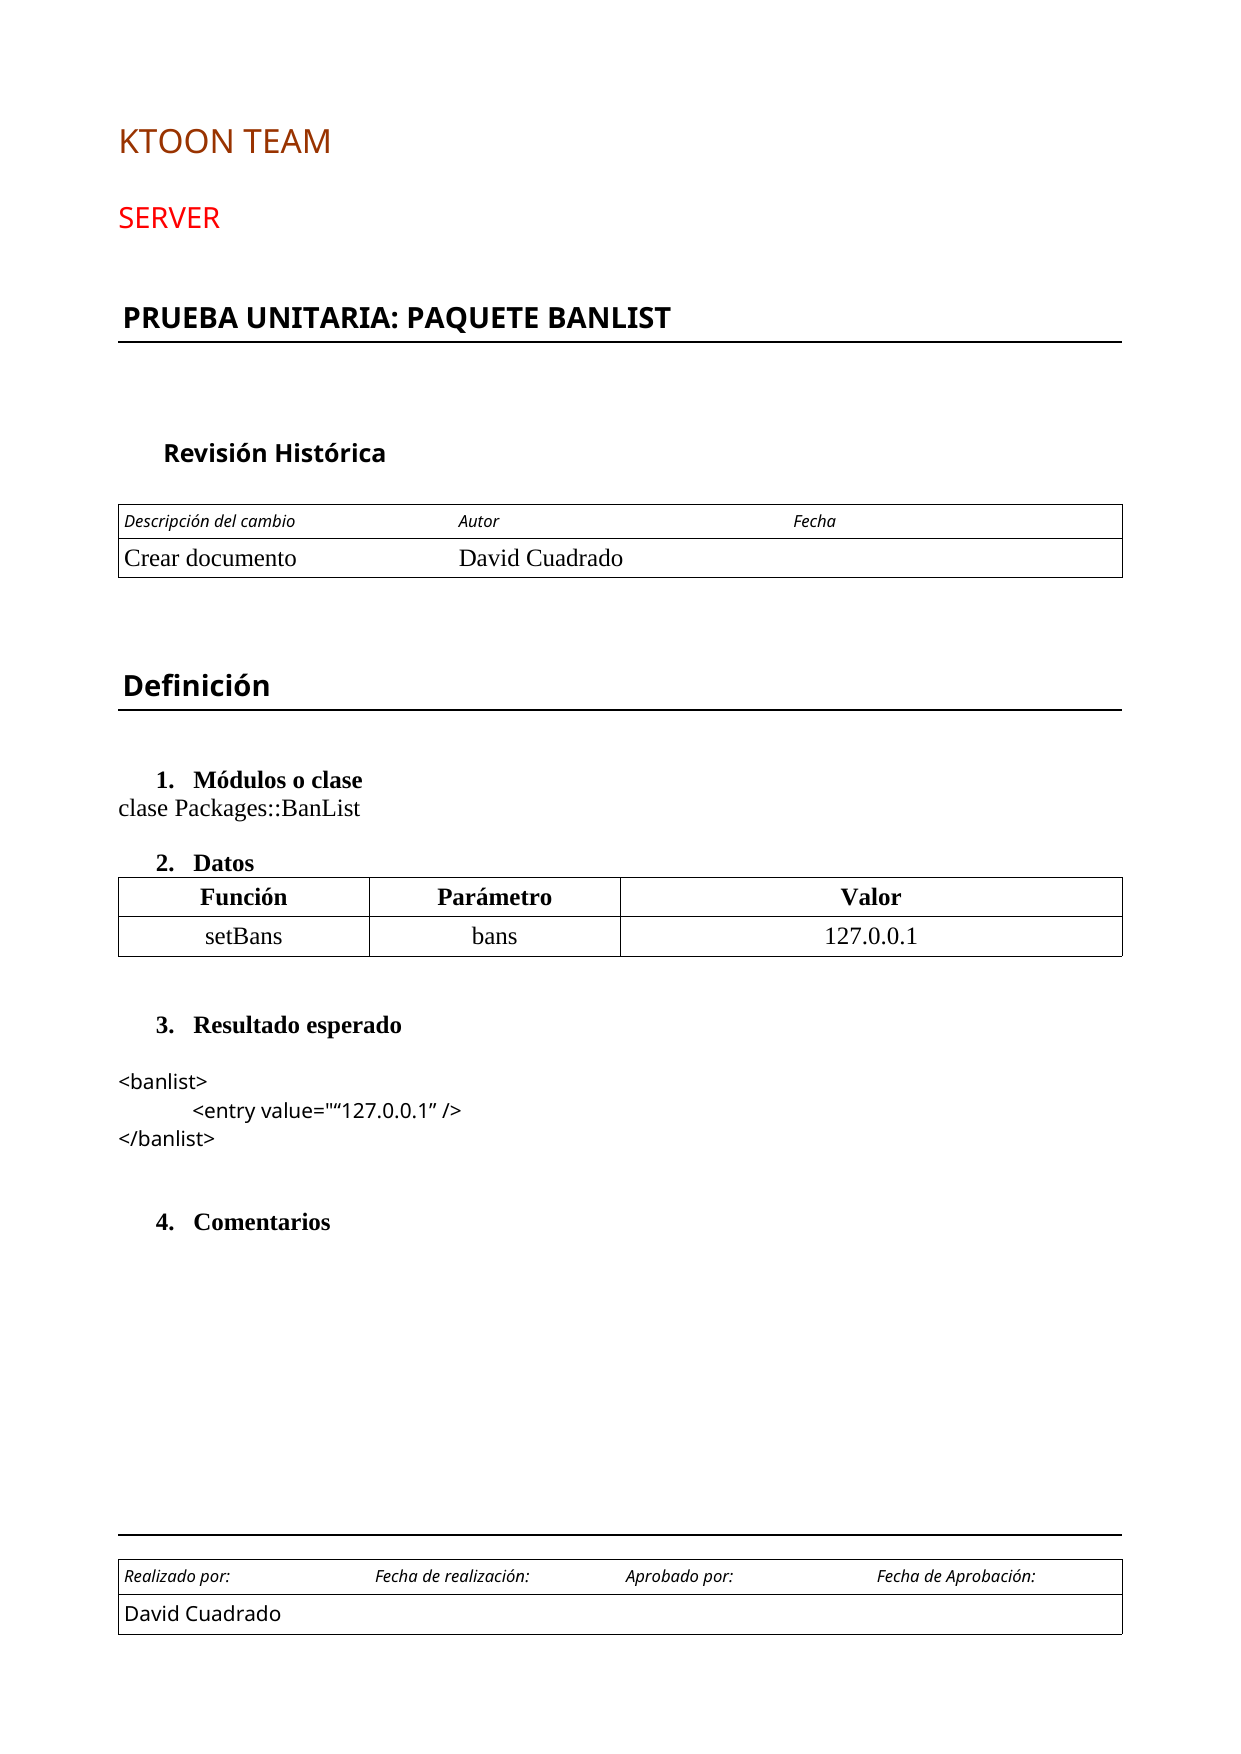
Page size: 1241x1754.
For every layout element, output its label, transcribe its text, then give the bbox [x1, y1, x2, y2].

list Datos [156, 849, 1122, 877]
table_cell [787, 539, 1122, 577]
table_cell 127.0.0.1 [621, 917, 1122, 956]
subtitle Revisión Histórica [118, 436, 1122, 470]
text </banlist> [118, 1124, 1122, 1153]
table_cell [369, 1595, 620, 1633]
text PRUEBA UNITARIA: PAQUETE BANLIST [118, 293, 1122, 341]
table_cell [620, 1595, 871, 1633]
table_cell Crear documento [119, 539, 453, 577]
table_header Fecha de Aprobación: [871, 1560, 1122, 1593]
list Resultado esperado [156, 1011, 1122, 1039]
table_header Autor [453, 505, 787, 538]
text clase Packages::BanList [118, 794, 1122, 822]
list Módulos o clase [156, 766, 1122, 794]
table_header Valor [621, 878, 1122, 916]
text <banlist> [118, 1067, 1122, 1096]
table_cell David Cuadrado [453, 539, 787, 577]
table_cell [871, 1595, 1122, 1633]
table_header Fecha [787, 505, 1122, 538]
text KTOON TEAM [118, 118, 1122, 163]
text SERVER [118, 198, 1122, 237]
table_cell bans [370, 917, 620, 956]
table_header Realizado por: [119, 1560, 369, 1593]
table_header Descripción del cambio [119, 505, 453, 538]
text Definición [118, 660, 1122, 709]
text <entry value="“127.0.0.1” /> [118, 1096, 1122, 1124]
list Comentarios [156, 1208, 1122, 1236]
table_header Aprobado por: [620, 1560, 871, 1593]
table_header Parámetro [370, 878, 620, 916]
table_header Función [119, 878, 369, 916]
table_header Fecha de realización: [369, 1560, 620, 1593]
table_cell David Cuadrado [119, 1595, 369, 1633]
table_cell setBans [119, 917, 369, 956]
